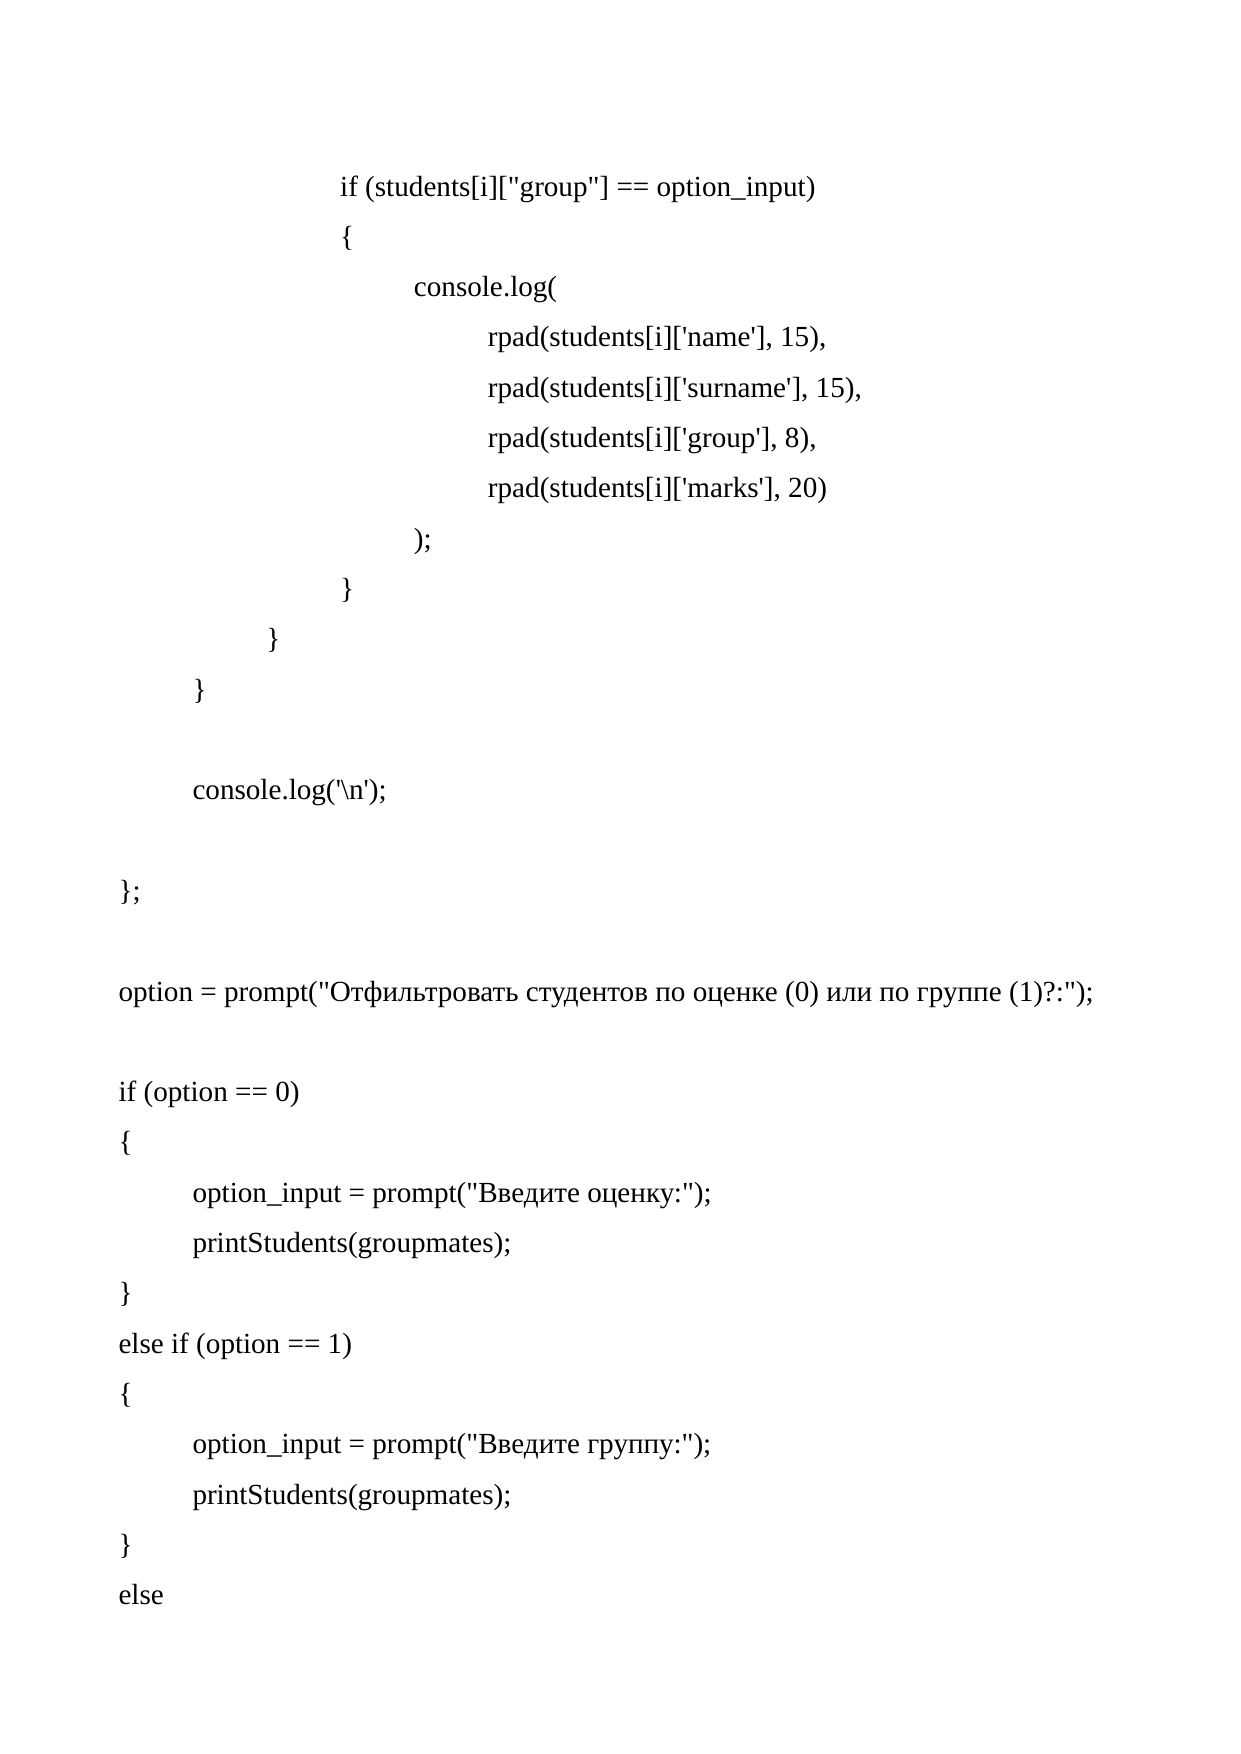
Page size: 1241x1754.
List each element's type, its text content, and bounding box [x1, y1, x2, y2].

text else if (option == 1) [118, 1326, 1122, 1359]
text { [118, 1376, 1122, 1410]
text option_input = prompt("Введите группу:"); [118, 1426, 1122, 1460]
text { [118, 219, 1122, 252]
text if (students[i]["group"] == option_input) [118, 169, 1122, 202]
text rpad(students[i]['surname'], 15), [118, 370, 1122, 403]
text option_input = prompt("Введите оценку:"); [118, 1175, 1122, 1208]
text } [118, 571, 1122, 605]
text } [118, 672, 1122, 705]
text } [118, 1527, 1122, 1561]
text printStudents(groupmates); [118, 1477, 1122, 1510]
text console.log('\n'); [118, 772, 1122, 806]
text if (option == 0) [118, 1074, 1122, 1108]
text ); [118, 521, 1122, 554]
text rpad(students[i]['name'], 15), [118, 319, 1122, 353]
text option = prompt("Отфильтровать студентов по оценке (0) или по группе (1)?:"); [118, 974, 1122, 1007]
text } [118, 1276, 1122, 1309]
text { [118, 1124, 1122, 1158]
text rpad(students[i]['marks'], 20) [118, 471, 1122, 504]
text printStudents(groupmates); [118, 1225, 1122, 1259]
text console.log( [118, 269, 1122, 303]
text }; [118, 873, 1122, 907]
text } [118, 621, 1122, 655]
text else [118, 1577, 1122, 1611]
text rpad(students[i]['group'], 8), [118, 420, 1122, 454]
